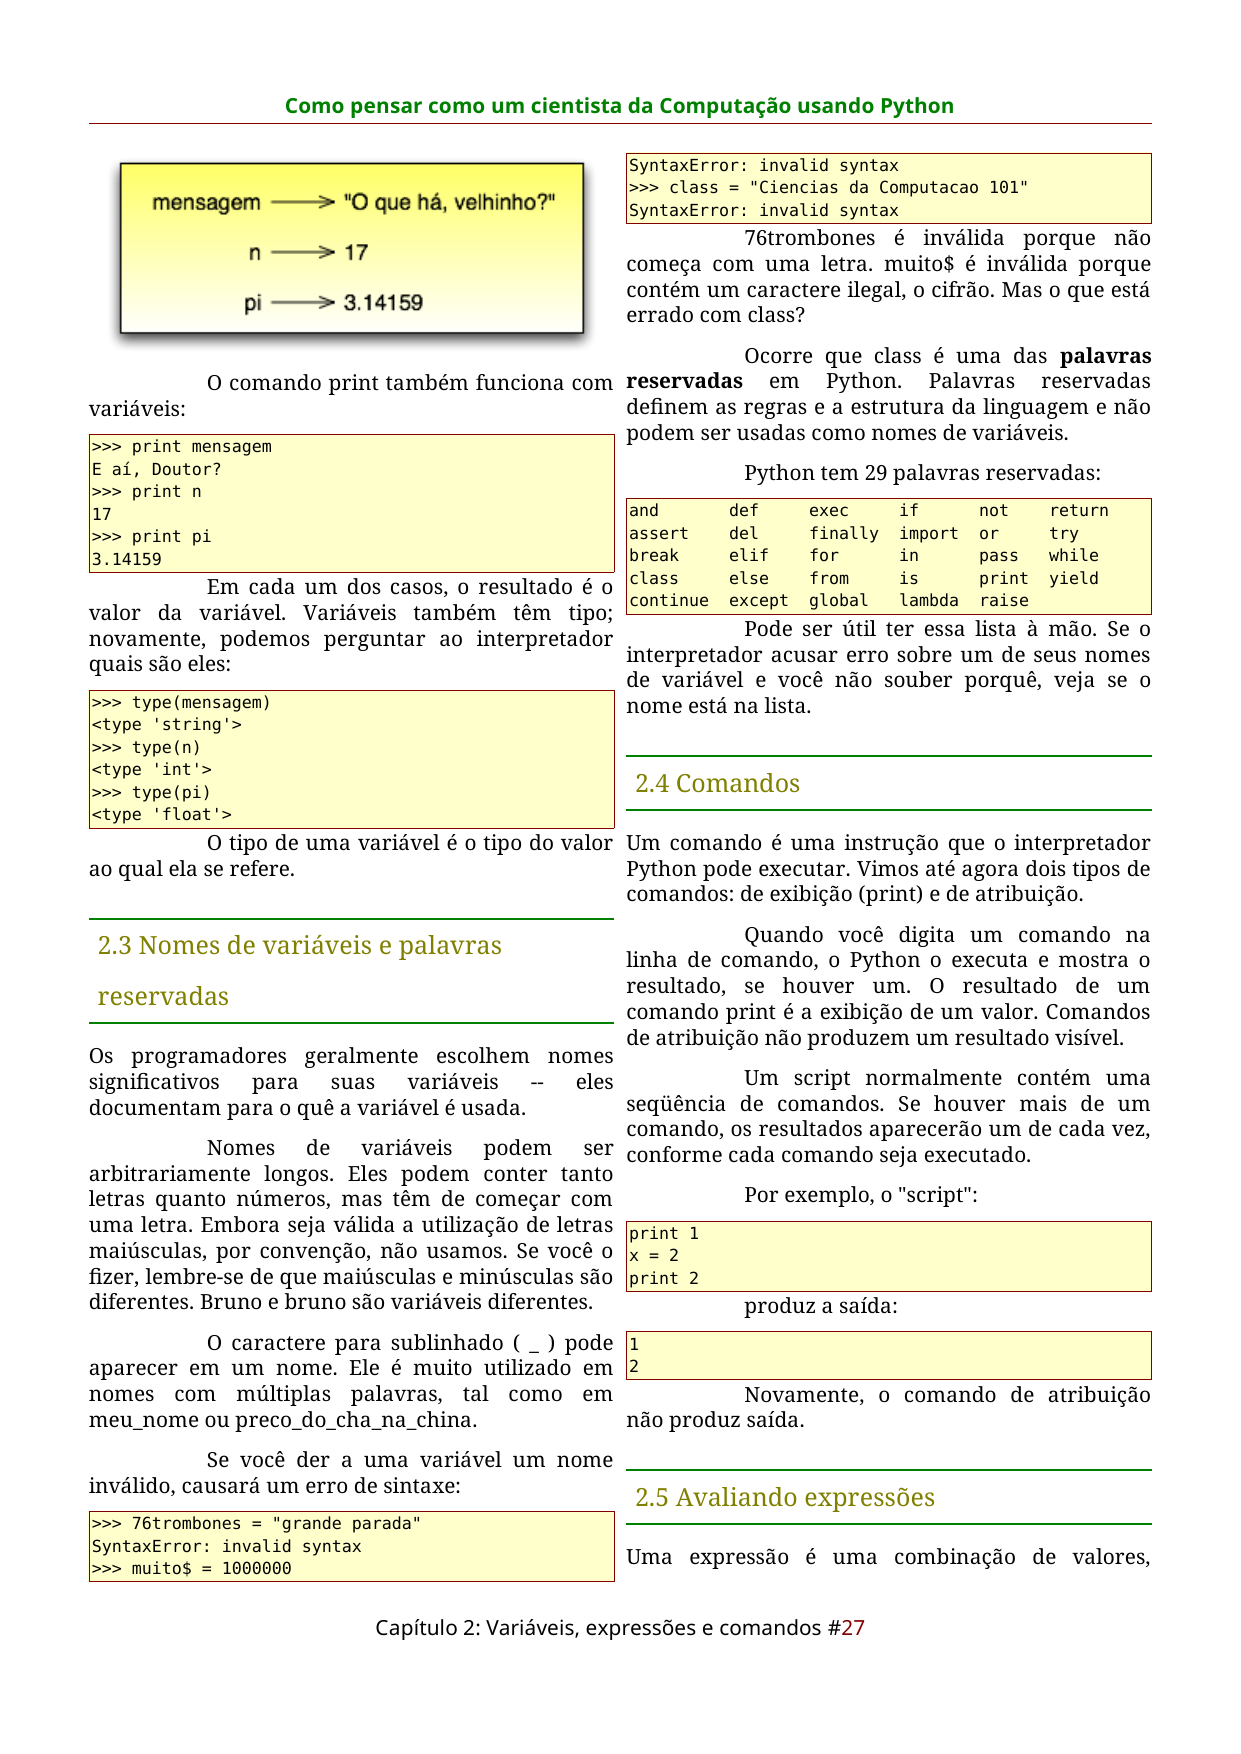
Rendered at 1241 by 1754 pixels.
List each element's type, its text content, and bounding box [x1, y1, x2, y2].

text x = 2 [627, 1243, 1151, 1266]
text 1 [627, 1332, 1151, 1354]
subtitle 2.4 Comandos [626, 757, 1152, 809]
text and def exec if not return [627, 499, 1151, 521]
text assert del finally import or try [627, 521, 1151, 543]
text >>> print n [90, 479, 614, 502]
text Novamente, o comando de atribuição não produz saída. [626, 1380, 1152, 1434]
text >>> class = "Ciencias da Computacao 101" [627, 175, 1151, 197]
text >>> type(n) [90, 735, 614, 757]
subtitle 2.3 Nomes de variáveis e palavras reservadas [88, 919, 614, 1024]
text break elif for in pass while [627, 543, 1151, 566]
text print 2 [627, 1266, 1151, 1291]
text SyntaxError: invalid syntax [627, 197, 1151, 223]
text continue except global lambda raise [627, 588, 1151, 614]
text 2 [627, 1354, 1151, 1379]
text <type 'int'> [90, 757, 614, 780]
text Ocorre que class é uma das palavras reservadas em Python. Palavras reservadas definem as regras e a estrutura da linguagem e não podem ser usadas como nomes de variáveis. [626, 341, 1152, 446]
text print 1 [627, 1222, 1151, 1243]
text SyntaxError: invalid syntax [627, 154, 1151, 175]
text O tipo de uma variável é o tipo do valor ao qual ela se refere. [88, 828, 614, 882]
text 76trombones é inválida porque não começa com uma letra. muito$ é inválida porque contém um caractere ilegal, o cifrão. Mas o que está errado com class? [626, 224, 1152, 329]
text O comando print também funciona com variáveis: [88, 368, 614, 422]
text >>> print pi [90, 524, 614, 547]
text Python tem 29 palavras reservadas: [626, 458, 1152, 487]
text Um script normalmente contém uma seqüência de comandos. Se houver mais de um comando, os resultados aparecerão um de cada vez, conforme cada comando seja executado. [626, 1063, 1152, 1168]
text E aí, Doutor? [90, 457, 614, 479]
text 3.14159 [90, 547, 614, 572]
text <type 'string'> [90, 712, 614, 735]
text <type 'float'> [90, 802, 614, 828]
text Pode ser útil ter essa lista à mão. Se o interpretador acusar erro sobre um de seus nomes de variável e você não souber porquê, veja se o nome está na lista. [626, 615, 1152, 719]
text Um comando é uma instrução que o interpretador Python pode executar. Vimos até agora dois tipos de comandos: de exibição (print) e de atribuição. [626, 828, 1152, 908]
text Nomes de variáveis podem ser arbitrariamente longos. Eles podem conter tanto letras quanto números, mas têm de começar com uma letra. Embora seja válida a utilização de letras maiúsculas, por convenção, não usamos. Se você o fizer, lembre-se de que maiúsculas e minúsculas são diferentes. Bruno e bruno são variáveis diferentes. [88, 1133, 614, 1316]
text >>> type(mensagem) [90, 691, 614, 712]
text Quando você digita um comando na linha de comando, o Python o executa e mostra o resultado, se houver um. O resultado de um comando print é a exibição de um valor. Comandos de atribuição não produzem um resultado visível. [626, 919, 1152, 1051]
text 17 [90, 502, 614, 524]
text Os programadores geralmente escolhem nomes significativos para suas variáveis -- eles documentam para o quê a variável é usada. [88, 1041, 614, 1121]
text Uma expressão é uma combinação de valores, [626, 1542, 1152, 1571]
text >>> 76trombones = "grande parada" [90, 1512, 614, 1534]
text Se você der a uma variável um nome inválido, causará um erro de sintaxe: [88, 1445, 614, 1499]
text O caractere para sublinhado ( _ ) pode aparecer em um nome. Ele é muito utilizado em nomes com múltiplas palavras, tal como em meu_nome ou preco_do_cha_na_china. [88, 1328, 614, 1433]
subtitle 2.5 Avaliando expressões [626, 1471, 1152, 1523]
text >>> muito$ = 1000000 [90, 1556, 614, 1581]
text >>> print mensagem [90, 435, 614, 457]
text class else from is print yield [627, 566, 1151, 588]
text >>> type(pi) [90, 780, 614, 802]
text Em cada um dos casos, o resultado é o valor da variável. Variáveis também têm tipo; novamente, podemos perguntar ao interpretador quais são eles: [88, 572, 614, 678]
text produz a saída: [626, 1292, 1152, 1320]
picture [103, 152, 599, 356]
text SyntaxError: invalid syntax [90, 1534, 614, 1556]
text Por exemplo, o "script": [626, 1180, 1152, 1209]
